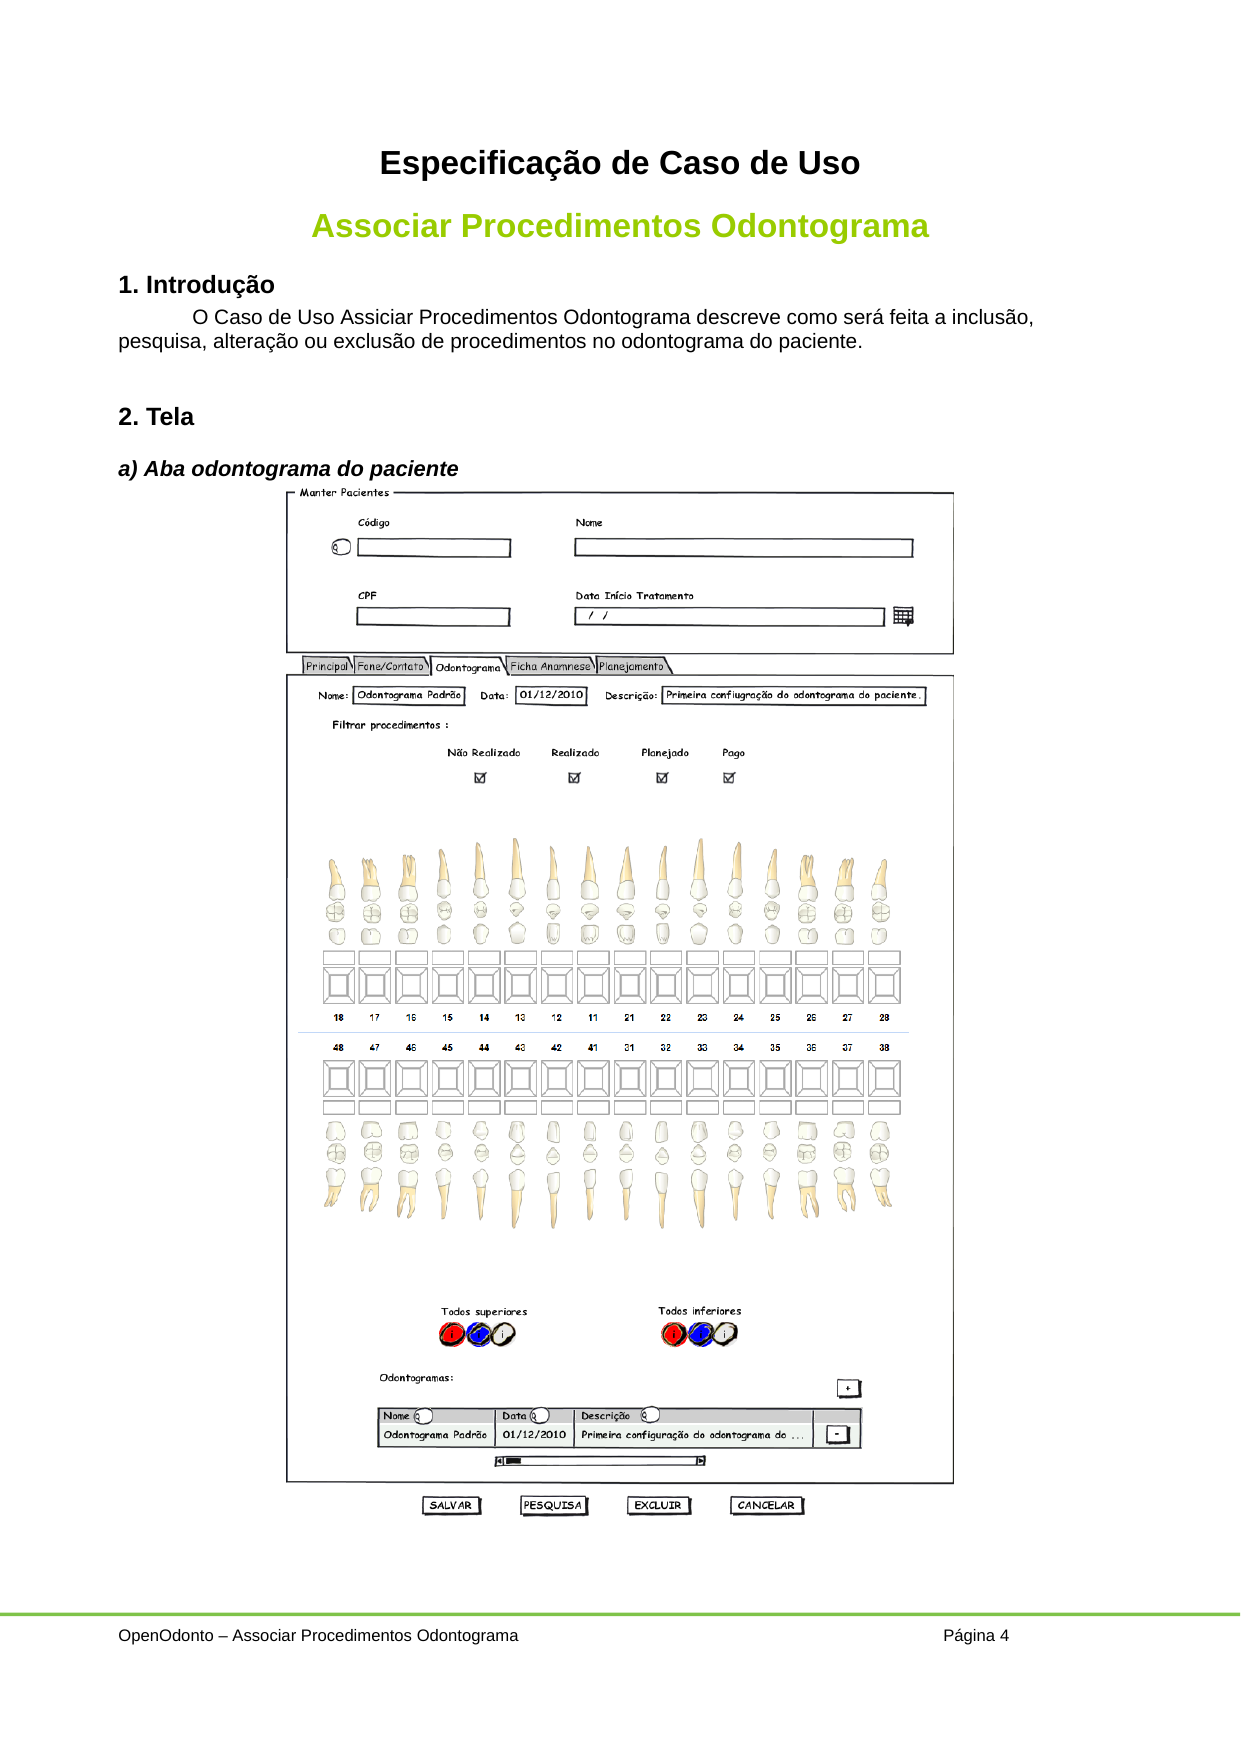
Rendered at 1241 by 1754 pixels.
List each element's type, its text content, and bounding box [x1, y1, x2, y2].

subtitle Aba odontograma do paciente [118, 456, 1122, 481]
subtitle 2. Tela [117, 402, 1122, 431]
subtitle 1. Introdução [118, 270, 1122, 299]
text O Caso de Uso Assiciar Procedimentos Odontograma descreve como será feita a inclusão, pesquisa, alteração ou exclusão de procedimentos no odontograma do paciente. [118, 305, 1122, 353]
title Especificação de Caso de Uso [118, 143, 1122, 182]
title Associar Procedimentos Odontograma [118, 207, 1122, 245]
picture [286, 487, 954, 1537]
